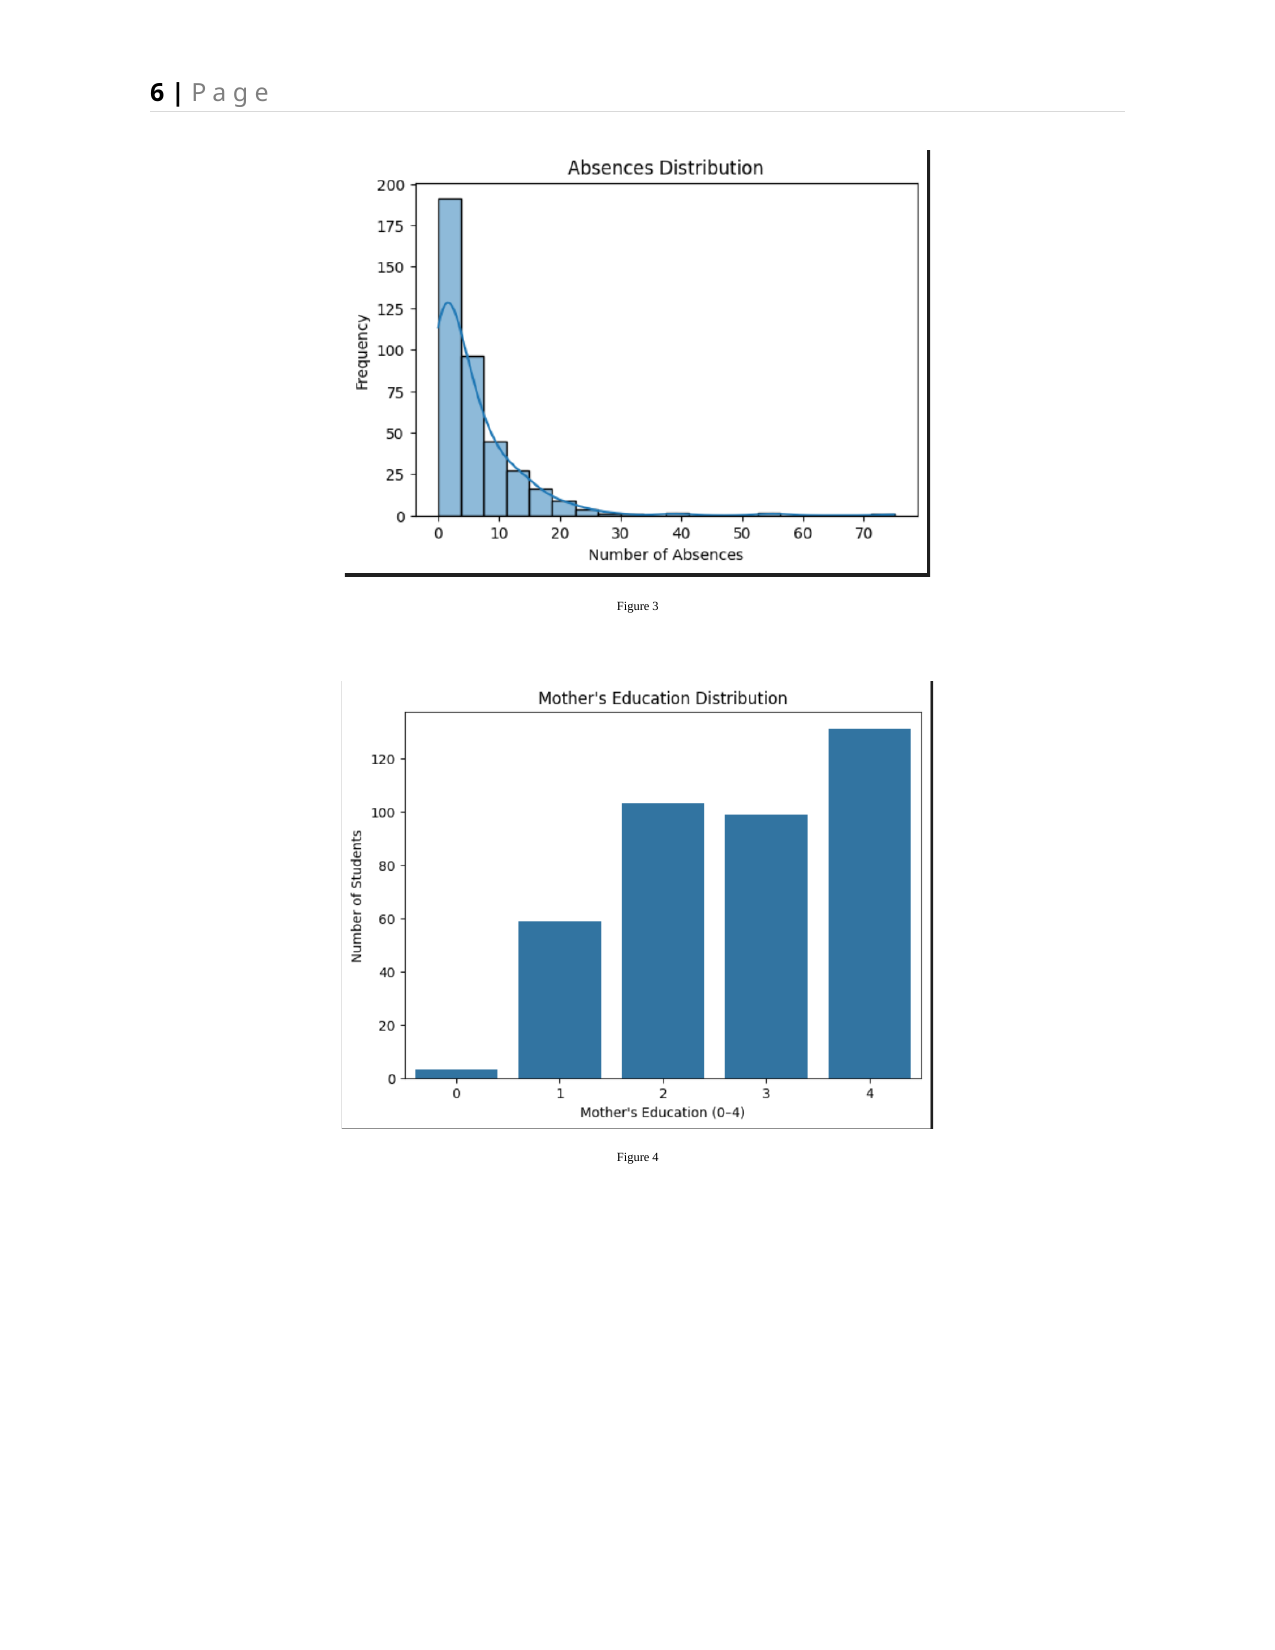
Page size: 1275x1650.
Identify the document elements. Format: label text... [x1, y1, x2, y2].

text Figure 4 [150, 1150, 1125, 1164]
text Figure 3 [150, 598, 1125, 613]
